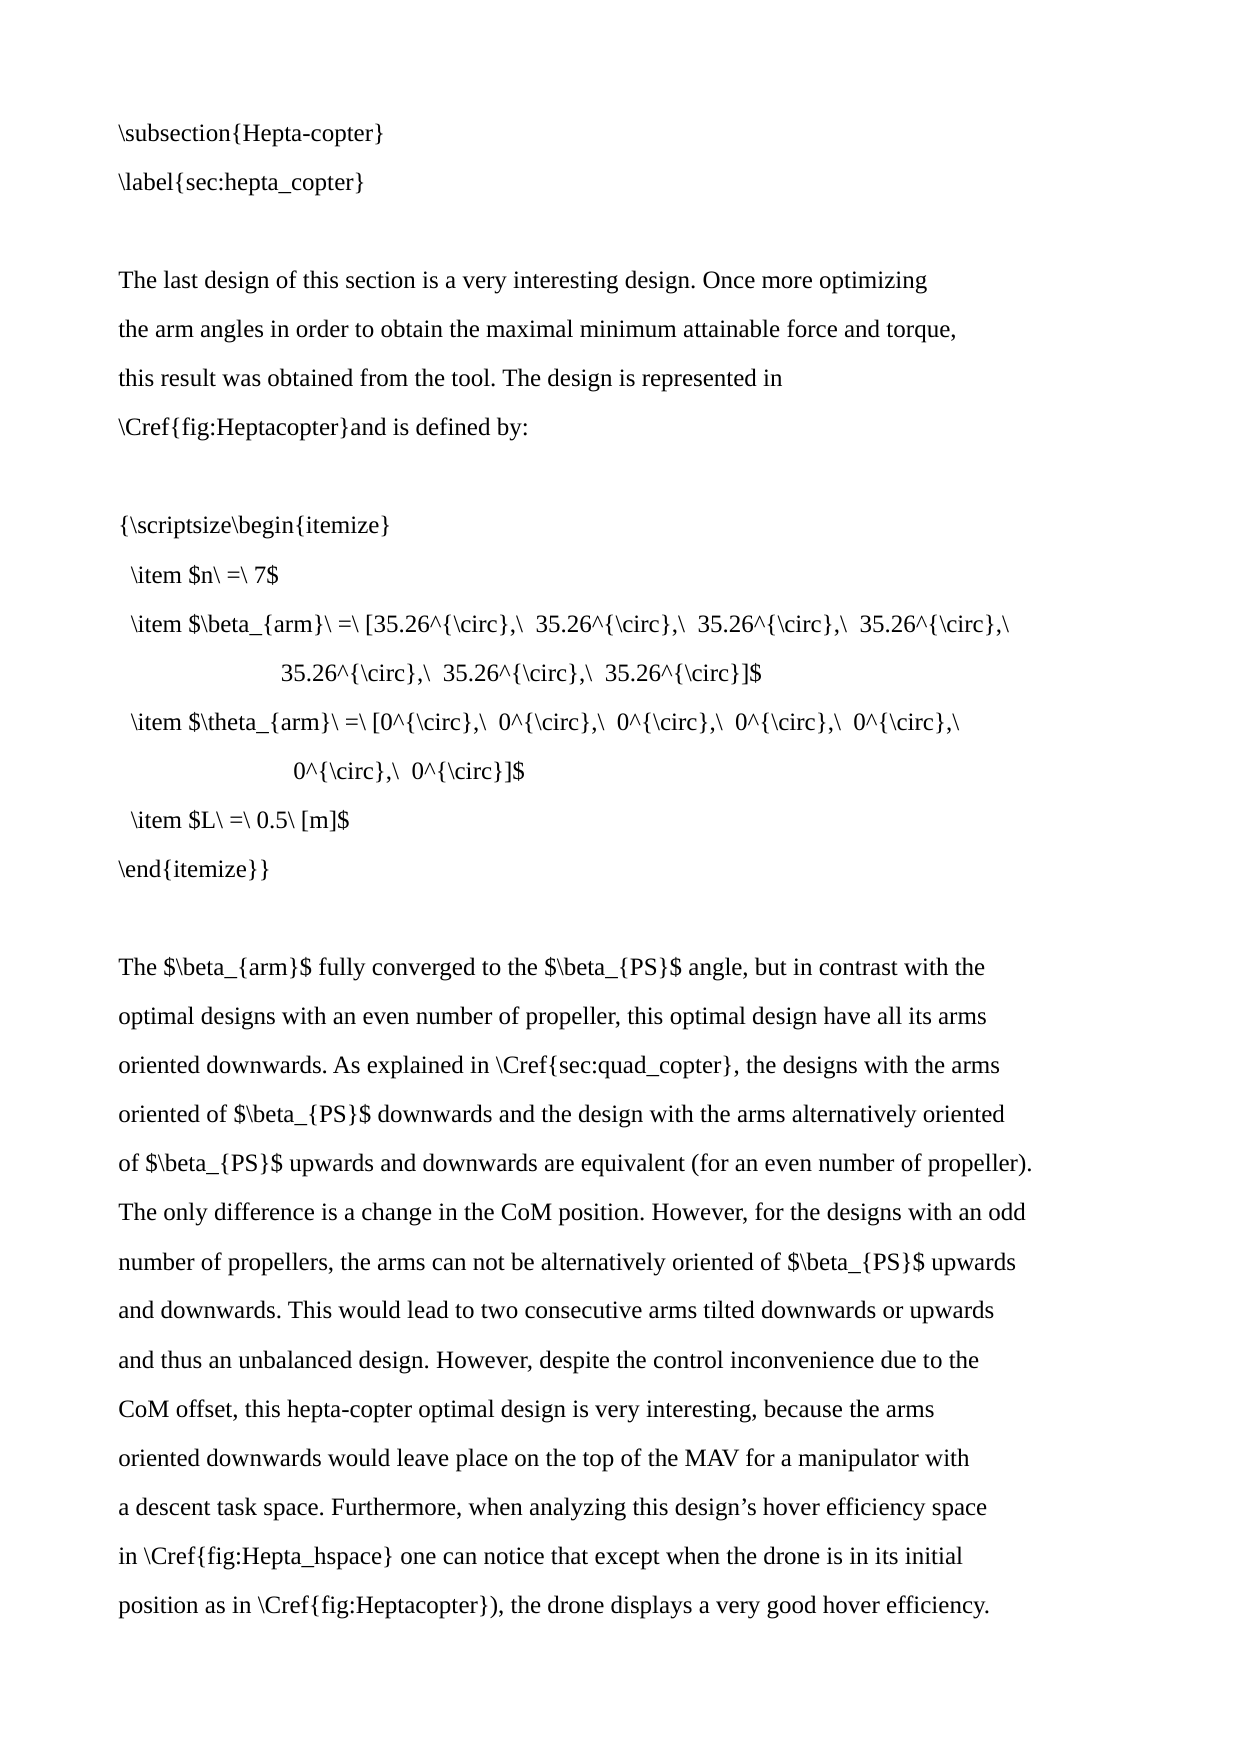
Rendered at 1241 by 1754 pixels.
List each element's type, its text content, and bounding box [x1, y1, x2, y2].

text oriented downwards. As explained in \Cref{sec:quad_copter}, the designs with the arms [118, 1050, 1122, 1079]
text and downwards. This would lead to two consecutive arms tilted downwards or upwards [118, 1296, 1122, 1324]
text \item $\theta_{arm}\ =\ [0^{\circ},\ 0^{\circ},\ 0^{\circ},\ 0^{\circ},\ 0^{\circ},\ [118, 707, 1122, 736]
text oriented of $\beta_{PS}$ downwards and the design with the arms alternatively oriented [118, 1099, 1122, 1128]
text this result was obtained from the tool. The design is represented in [118, 363, 1122, 392]
text \subsection{Hepta-copter} [118, 118, 1122, 147]
text 35.26^{\circ},\ 35.26^{\circ},\ 35.26^{\circ}]$ [118, 658, 1122, 687]
text \item $n\ =\ 7$ [118, 560, 1122, 588]
text CoM offset, this hepta-copter optimal design is very interesting, because the arms [118, 1394, 1122, 1422]
text The $\beta_{arm}$ fully converged to the $\beta_{PS}$ angle, but in contrast with the [118, 952, 1122, 981]
text and thus an unbalanced design. However, despite the control inconvenience due to the [118, 1345, 1122, 1373]
text The only difference is a change in the CoM position. However, for the designs with an odd [118, 1197, 1122, 1226]
text \label{sec:hepta_copter} [118, 167, 1122, 196]
text in \Cref{fig:Hepta_hspace} one can notice that except when the drone is in its initial [118, 1541, 1122, 1570]
text a descent task space. Furthermore, when analyzing this design’s hover efficiency space [118, 1492, 1122, 1521]
text position as in \Cref{fig:Heptacopter}), the drone displays a very good hover efficiency. [118, 1590, 1122, 1619]
text number of propellers, the arms can not be alternatively oriented of $\beta_{PS}$ upwards [118, 1247, 1122, 1275]
text \item $L\ =\ 0.5\ [m]$ [118, 805, 1122, 834]
text {\scriptsize\begin{itemize} [118, 511, 1122, 539]
text of $\beta_{PS}$ upwards and downwards are equivalent (for an even number of propeller). [118, 1148, 1122, 1177]
text \end{itemize}} [118, 854, 1122, 883]
text The last design of this section is a very interesting design. Once more optimizing [118, 265, 1122, 294]
text \item $\beta_{arm}\ =\ [35.26^{\circ},\ 35.26^{\circ},\ 35.26^{\circ},\ 35.26^{\circ},\ [118, 609, 1122, 637]
text \Cref{fig:Heptacopter}and is defined by: [118, 412, 1122, 441]
text the arm angles in order to obtain the maximal minimum attainable force and torque, [118, 314, 1122, 343]
text optimal designs with an even number of propeller, this optimal design have all its arms [118, 1001, 1122, 1030]
text oriented downwards would leave place on the top of the MAV for a manipulator with [118, 1443, 1122, 1472]
text 0^{\circ},\ 0^{\circ}]$ [118, 756, 1122, 785]
